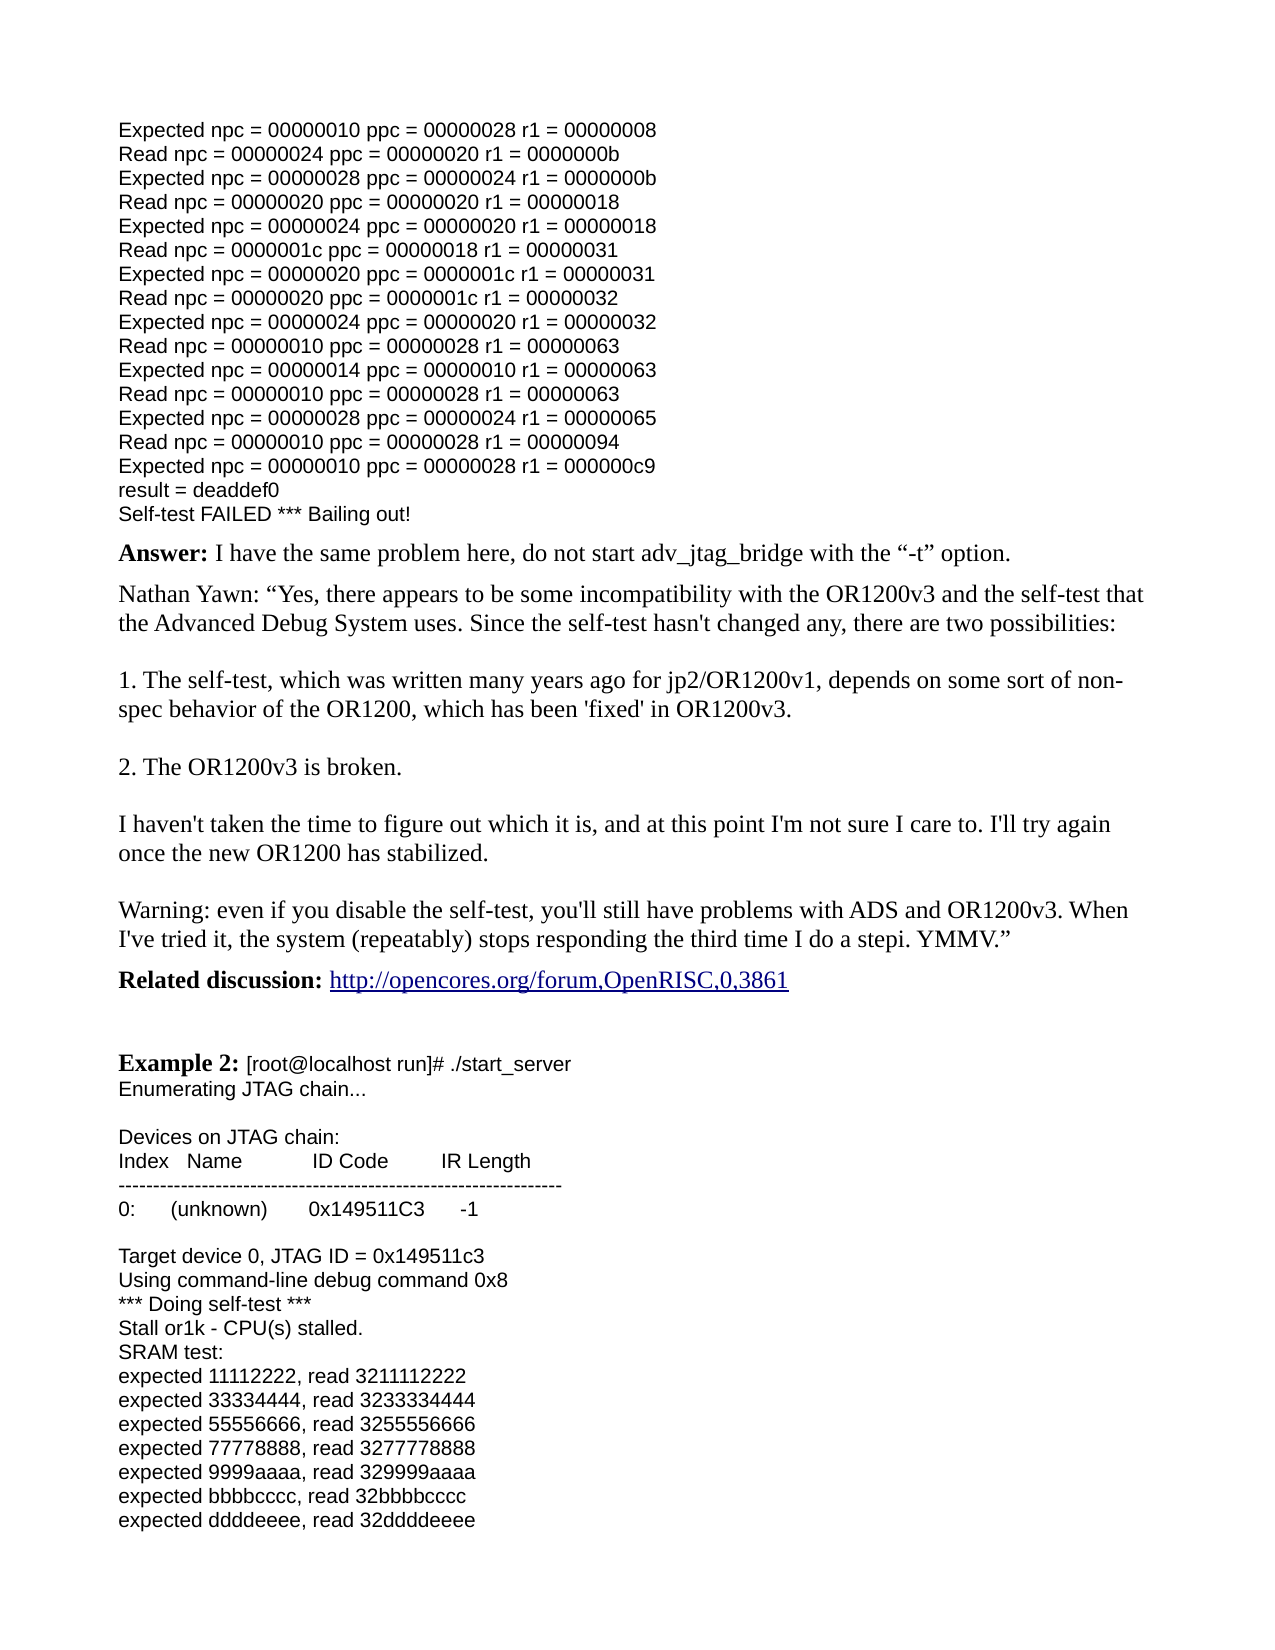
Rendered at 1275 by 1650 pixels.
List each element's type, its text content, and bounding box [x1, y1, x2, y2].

text Related discussion: http://opencores.org/forum,OpenRISC,0,3861 [118, 965, 1157, 994]
text Expected npc = 00000010 ppc = 00000028 r1 = 00000008 Read npc = 00000024 ppc = 00000020 r1 = 0000000b Expected npc = 00000028 ppc = 00000024 r1 = 0000000b Read npc = 00000020 ppc = 00000020 r1 = 00000018 Expected npc = 00000024 ppc = 00000020 r1 = 00000018 Read npc = 0000001c ppc = 00000018 r1 = 00000031 Expected npc = 00000020 ppc = 0000001c r1 = 00000031 Read npc = 00000020 ppc = 0000001c r1 = 00000032 Expected npc = 00000024 ppc = 00000020 r1 = 00000032 Read npc = 00000010 ppc = 00000028 r1 = 00000063 Expected npc = 00000014 ppc = 00000010 r1 = 00000063 Read npc = 00000010 ppc = 00000028 r1 = 00000063 Expected npc = 00000028 ppc = 00000024 r1 = 00000065 Read npc = 00000010 ppc = 00000028 r1 = 00000094 Expected npc = 00000010 ppc = 00000028 r1 = 000000c9 result = deaddef0 Self-test FAILED *** Bailing out! [118, 118, 1157, 525]
text Nathan Yawn: “Yes, there appears to be some incompatibility with the OR1200v3 and the self-test that the Advanced Debug System uses. Since the self-test hasn't changed any, there are two possibilities: 1. The self-test, which was written many years ago for jp2/OR1200v1, depends on some sort of non-spec behavior of the OR1200, which has been 'fixed' in OR1200v3. 2. The OR1200v3 is broken. I haven't taken the time to figure out which it is, and at this point I'm not sure I care to. I'll try again once the new OR1200 has stabilized. Warning: even if you disable the self-test, you'll still have problems with ADS and OR1200v3. When I've tried it, the system (repeatably) stops responding the third time I do a stepi. YMMV.” [118, 579, 1157, 953]
text Answer: I have the same problem here, do not start adv_jtag_bridge with the “-t” option. [118, 538, 1157, 567]
text Example 2: [root@localhost run]# ./start_server Enumerating JTAG chain... Devices on JTAG chain: Index Name ID Code IR Length ---------------------------------------------------------------- 0: (unknown) 0x149511C3 -1 Target device 0, JTAG ID = 0x149511c3 Using command-line debug command 0x8 *** Doing self-test *** Stall or1k - CPU(s) stalled. SRAM test: expected 11112222, read 3211112222 expected 33334444, read 3233334444 expected 55556666, read 3255556666 expected 77778888, read 3277778888 expected 9999aaaa, read 329999aaaa expected bbbbcccc, read 32bbbbcccc expected ddddeeee, read 32ddddeeee [118, 1048, 1157, 1532]
